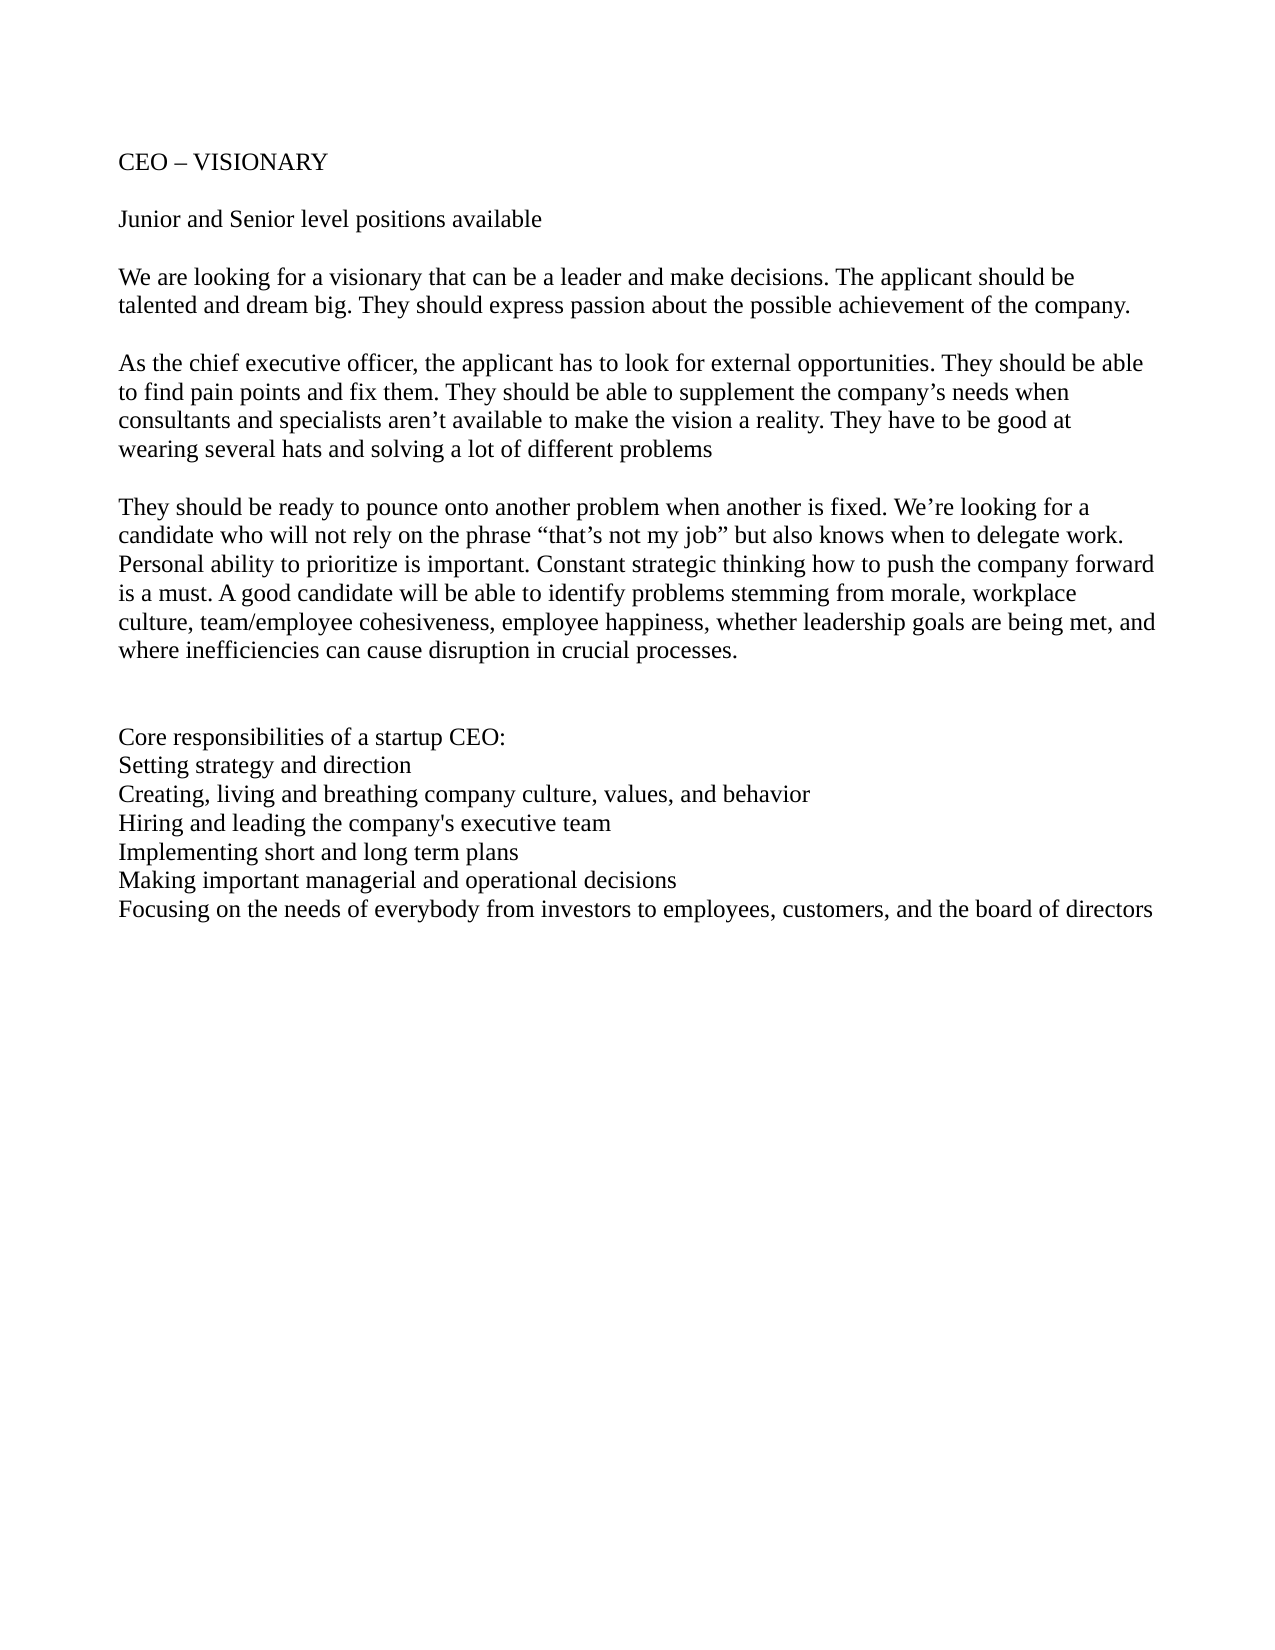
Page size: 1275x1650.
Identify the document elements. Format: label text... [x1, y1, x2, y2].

text CEO – VISIONARY [118, 147, 1157, 176]
text We are looking for a visionary that can be a leader and make decisions. The applicant should be talented and dream big. They should express passion about the possible achievement of the company. [118, 262, 1157, 319]
text Implementing short and long term plans [118, 837, 1157, 866]
text They should be ready to pounce onto another problem when another is fixed. We’re looking for a candidate who will not rely on the phrase “that’s not my job” but also knows when to delegate work. Personal ability to prioritize is important. Constant strategic thinking how to push the company forward is a must. A good candidate will be able to identify problems stemming from morale, workplace culture, team/employee cohesiveness, employee happiness, whether leadership goals are being met, and where inefficiencies can cause disruption in crucial processes. [118, 492, 1157, 664]
text As the chief executive officer, the applicant has to look for external opportunities. They should be able to find pain points and fix them. They should be able to supplement the company’s needs when consultants and specialists aren’t available to make the vision a reality. They have to be good at wearing several hats and solving a lot of different problems [118, 348, 1157, 463]
text Setting strategy and direction [118, 751, 1157, 779]
text Junior and Senior level positions available [118, 204, 1157, 233]
text Focusing on the needs of everybody from investors to employees, customers, and the board of directors [118, 894, 1157, 923]
text Core responsibilities of a startup CEO: [118, 722, 1157, 751]
text Creating, living and breathing company culture, values, and behavior [118, 779, 1157, 808]
text Hiring and leading the company's executive team [118, 808, 1157, 837]
text Making important managerial and operational decisions [118, 866, 1157, 894]
